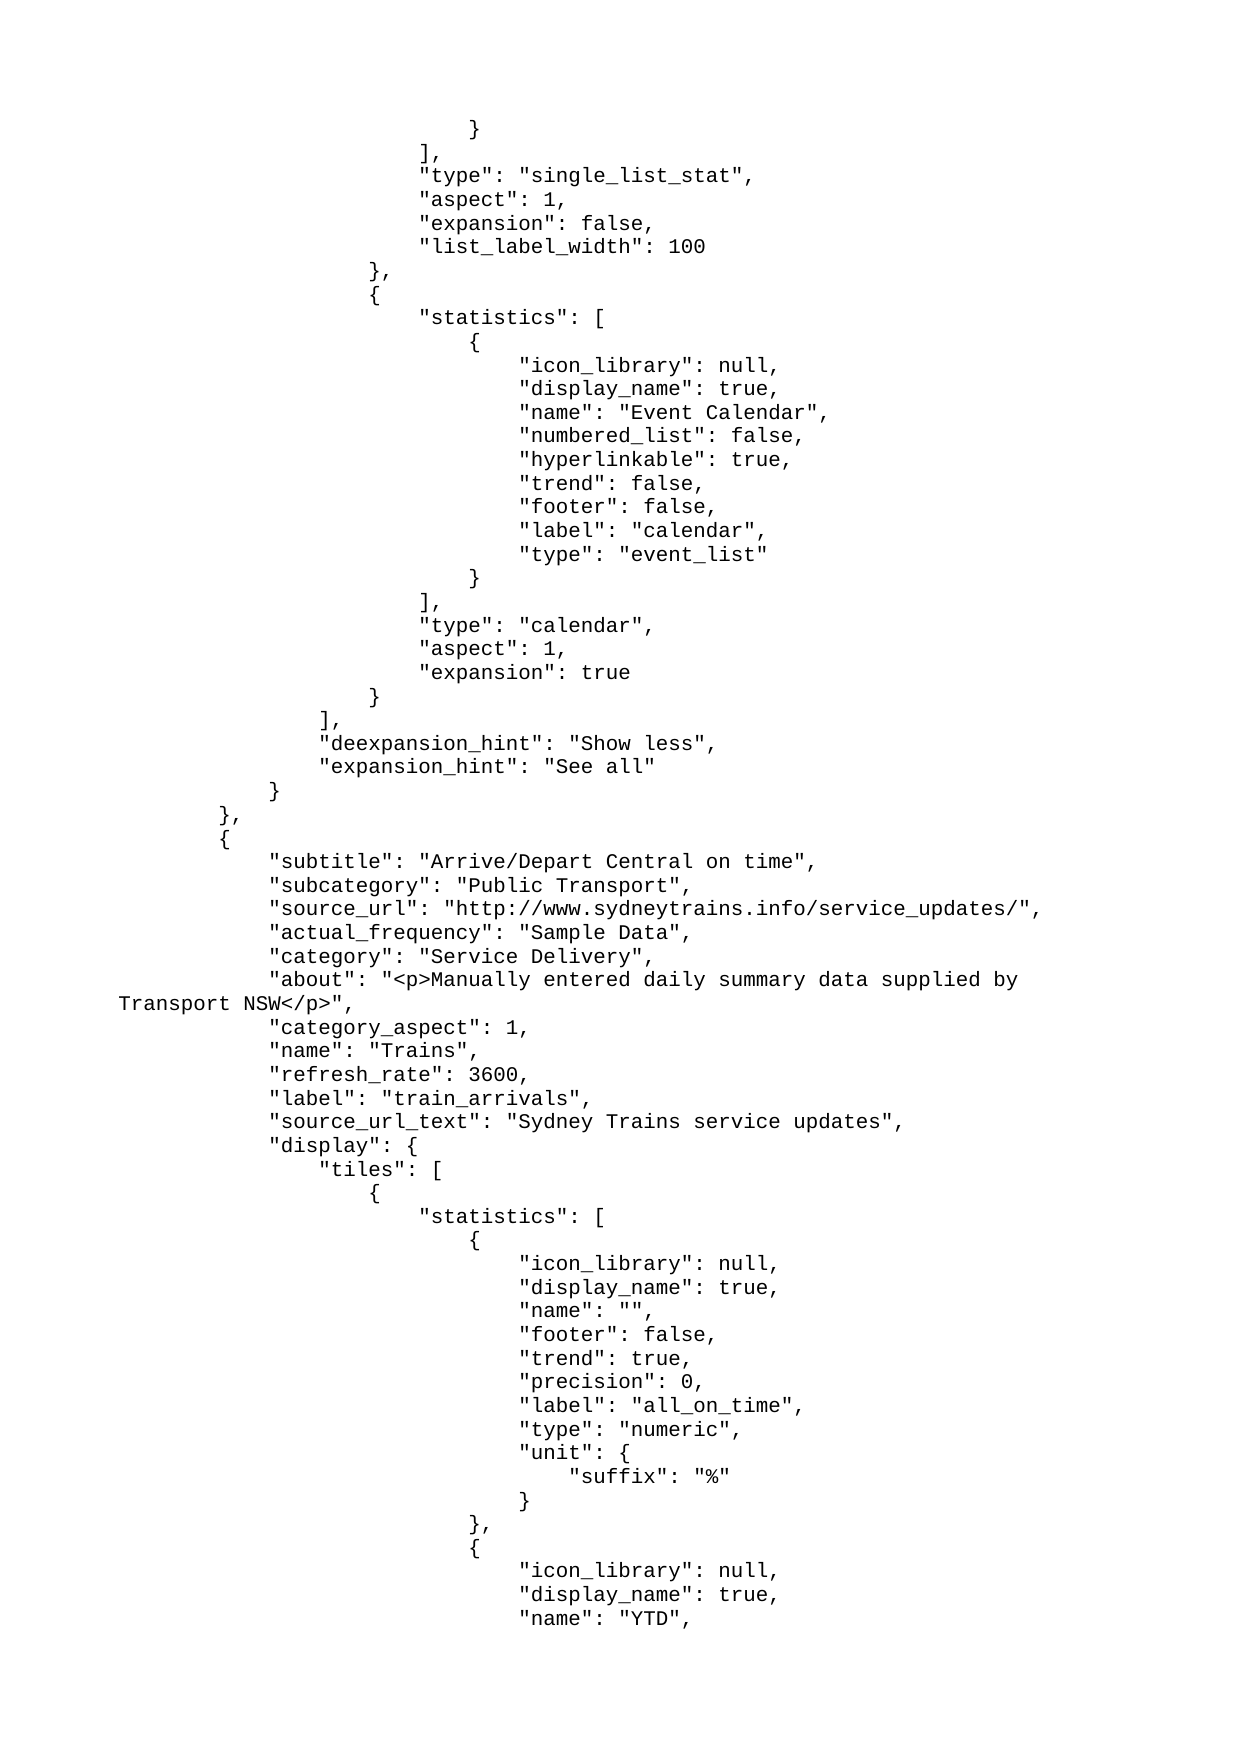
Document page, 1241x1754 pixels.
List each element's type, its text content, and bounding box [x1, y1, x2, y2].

text "name": "", [118, 1300, 1122, 1324]
text "type": "numeric", [118, 1419, 1122, 1442]
text "tiles": [ [118, 1158, 1122, 1182]
text "refresh_rate": 3600, [118, 1064, 1122, 1088]
text "footer": false, [118, 496, 1122, 520]
text "name": "YTD", [118, 1608, 1122, 1631]
text "label": "calendar", [118, 520, 1122, 544]
text "display_name": true, [118, 1277, 1122, 1300]
text "name": "Event Calendar", [118, 402, 1122, 426]
text "icon_library": null, [118, 354, 1122, 378]
text { [118, 284, 1122, 307]
text "numbered_list": false, [118, 426, 1122, 449]
text } [118, 567, 1122, 591]
text "icon_library": null, [118, 1253, 1122, 1277]
text "hyperlinkable": true, [118, 449, 1122, 473]
text }, [118, 260, 1122, 284]
text "display_name": true, [118, 1584, 1122, 1608]
text "source_url": "http://www.sydneytrains.info/service_updates/", [118, 898, 1122, 922]
text "expansion": true [118, 662, 1122, 686]
text "aspect": 1, [118, 638, 1122, 662]
text "suffix": "%" [118, 1466, 1122, 1489]
text "unit": { [118, 1442, 1122, 1466]
text "name": "Trains", [118, 1040, 1122, 1064]
text }, [118, 1513, 1122, 1537]
text "type": "calendar", [118, 615, 1122, 638]
text "deexpansion_hint": "Show less", [118, 733, 1122, 757]
text "label": "all_on_time", [118, 1395, 1122, 1419]
text "expansion": false, [118, 213, 1122, 236]
text "subtitle": "Arrive/Depart Central on time", [118, 851, 1122, 875]
text ], [118, 709, 1122, 733]
text { [118, 1537, 1122, 1561]
text ], [118, 591, 1122, 615]
text }, [118, 804, 1122, 827]
text "subcategory": "Public Transport", [118, 875, 1122, 898]
text } [118, 1489, 1122, 1513]
text { [118, 827, 1122, 851]
text "type": "event_list" [118, 544, 1122, 567]
text "source_url_text": "Sydney Trains service updates", [118, 1111, 1122, 1135]
text "footer": false, [118, 1324, 1122, 1348]
text { [118, 1182, 1122, 1206]
text "actual_frequency": "Sample Data", [118, 922, 1122, 946]
text "category": "Service Delivery", [118, 946, 1122, 969]
text } [118, 686, 1122, 709]
text "list_label_width": 100 [118, 236, 1122, 260]
text "trend": true, [118, 1348, 1122, 1371]
text "precision": 0, [118, 1371, 1122, 1395]
text "statistics": [ [118, 1206, 1122, 1229]
text } [118, 118, 1122, 142]
text "trend": false, [118, 473, 1122, 496]
text "label": "train_arrivals", [118, 1088, 1122, 1111]
text "icon_library": null, [118, 1561, 1122, 1584]
text } [118, 780, 1122, 804]
text "display_name": true, [118, 378, 1122, 402]
text "expansion_hint": "See all" [118, 757, 1122, 780]
text ], [118, 142, 1122, 165]
text "statistics": [ [118, 307, 1122, 331]
text "type": "single_list_stat", [118, 165, 1122, 189]
text "about": "<p>Manually entered daily summary data supplied by Transport NSW</p>", [118, 969, 1122, 1017]
text "display": { [118, 1135, 1122, 1158]
text { [118, 331, 1122, 354]
text "aspect": 1, [118, 189, 1122, 213]
text { [118, 1229, 1122, 1253]
text "category_aspect": 1, [118, 1017, 1122, 1040]
